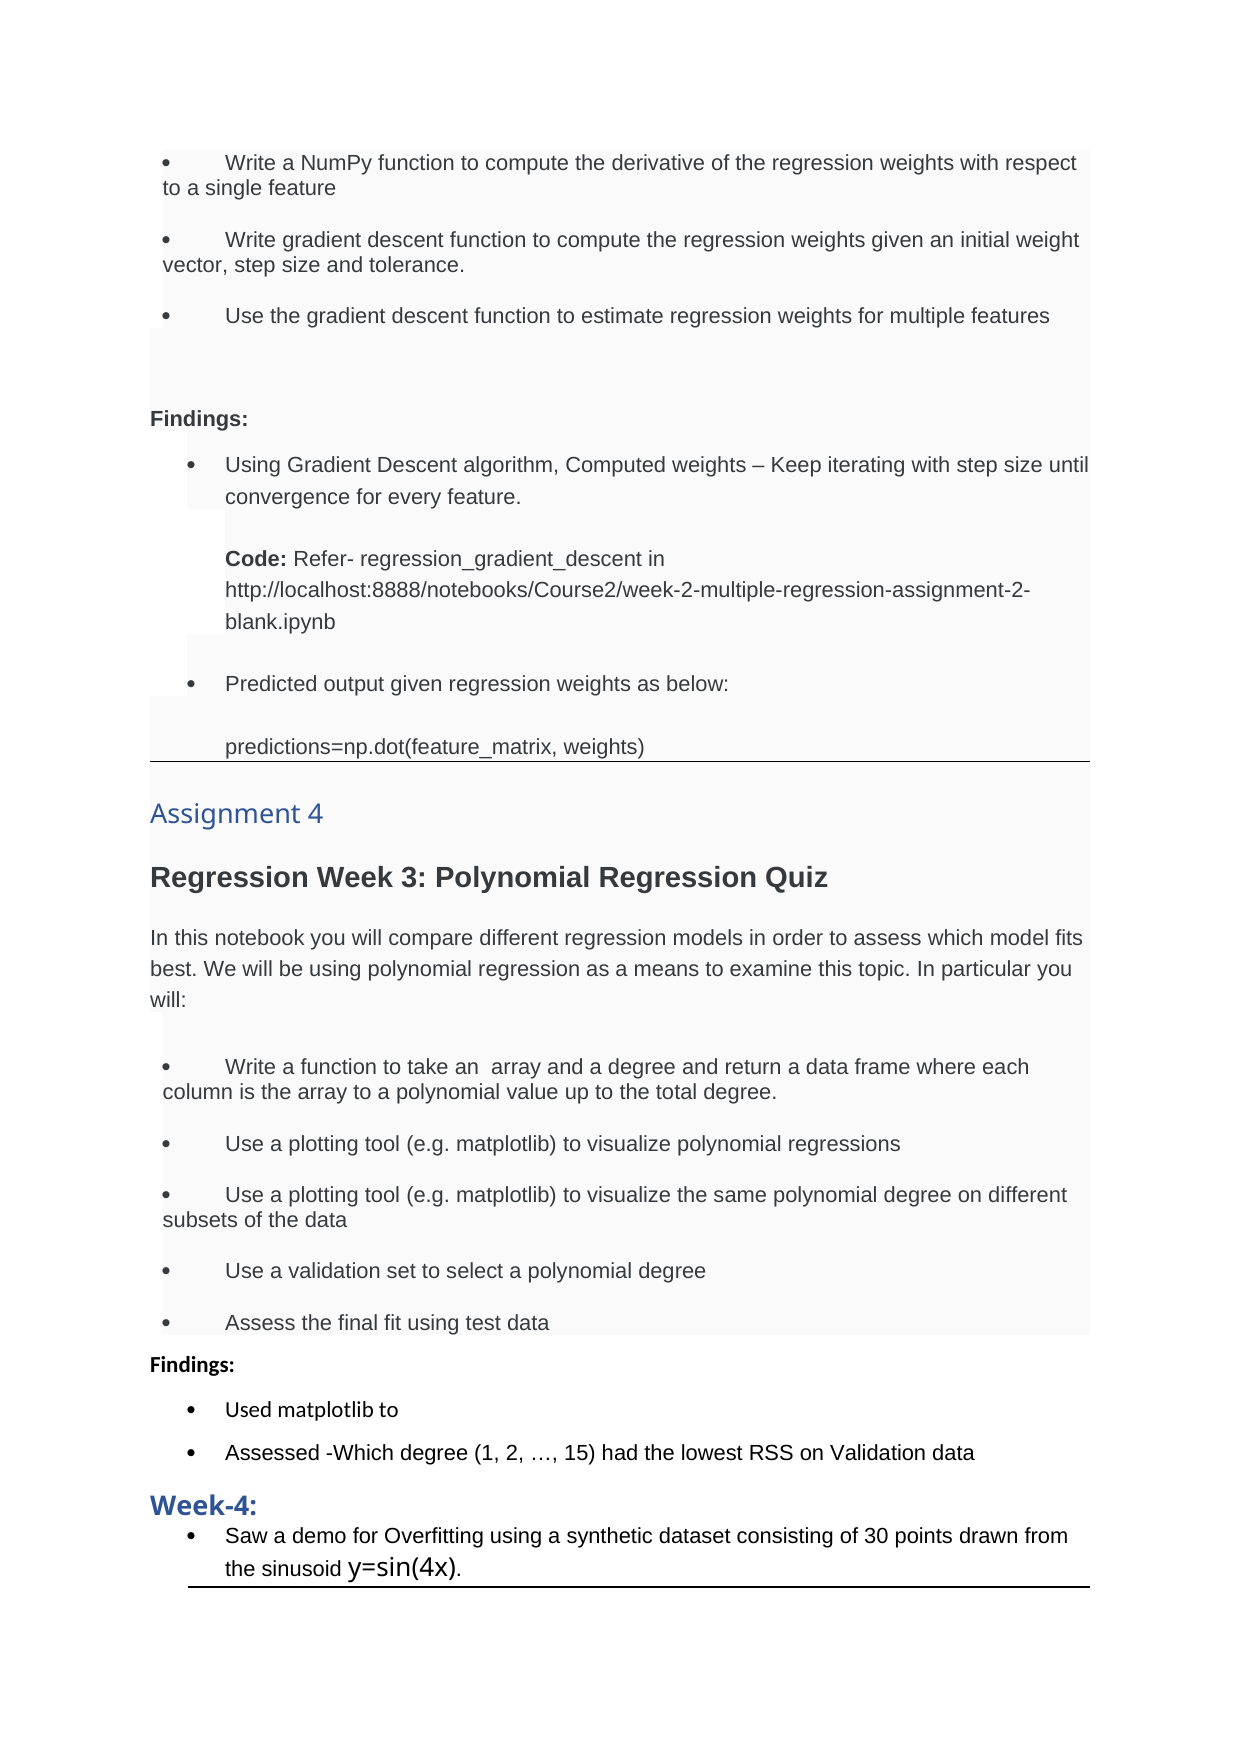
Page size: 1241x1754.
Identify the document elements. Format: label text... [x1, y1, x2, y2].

list Assessed -Which degree (1, 2, …, 15) had the lowest RSS on Validation data [187, 1440, 1090, 1465]
list Saw a demo for Overfitting using a synthetic dataset consisting of 30 points drawn from the sinusoid y=sin(4x). [187, 1523, 1090, 1588]
list Used matplotlib to [187, 1395, 1090, 1423]
list Use a plotting tool (e.g. matplotlib) to visualize polynomial regressions [162, 1131, 1090, 1156]
text In this notebook you will compare different regression models in order to assess which model fits best. We will be using polynomial regression as a means to examine this topic. In particular you will: [150, 919, 1090, 1012]
list Write a function to take an array and a degree and return a data frame where each column is the array to a polynomial value up to the total degree. [162, 1054, 1090, 1104]
subtitle Assignment 4 [150, 794, 1090, 831]
list Write a NumPy function to compute the derivative of the regression weights with respect to a single feature [162, 150, 1090, 200]
subtitle Week-4: [150, 1486, 1090, 1523]
text Code: Refer- regression_gradient_descent in http://localhost:8888/notebooks/Course2/week-2-multiple-regression-assignment-2-blank.ipynb [225, 540, 1090, 634]
list Predicted output given regression weights as below: [187, 665, 1090, 696]
list Use the gradient descent function to estimate regression weights for multiple features [162, 303, 1090, 328]
subtitle Regression Week 3: Polynomial Regression Quiz [150, 856, 1090, 894]
text Findings: [150, 405, 1090, 431]
list Assess the final fit using test data [162, 1309, 1090, 1335]
list Use a validation set to select a polynomial degree [162, 1258, 1090, 1283]
text predictions=np.dot(feature_matrix, weights) [150, 727, 1090, 761]
list Using Gradient Descent algorithm, Computed weights – Keep iterating with step size until convergence for every feature. [187, 446, 1090, 509]
list Write gradient descent function to compute the regression weights given an initial weight vector, step size and tolerance. [162, 226, 1090, 277]
list Use a plotting tool (e.g. matplotlib) to visualize the same polynomial degree on different subsets of the data [162, 1182, 1090, 1232]
text Findings: [150, 1350, 1090, 1378]
